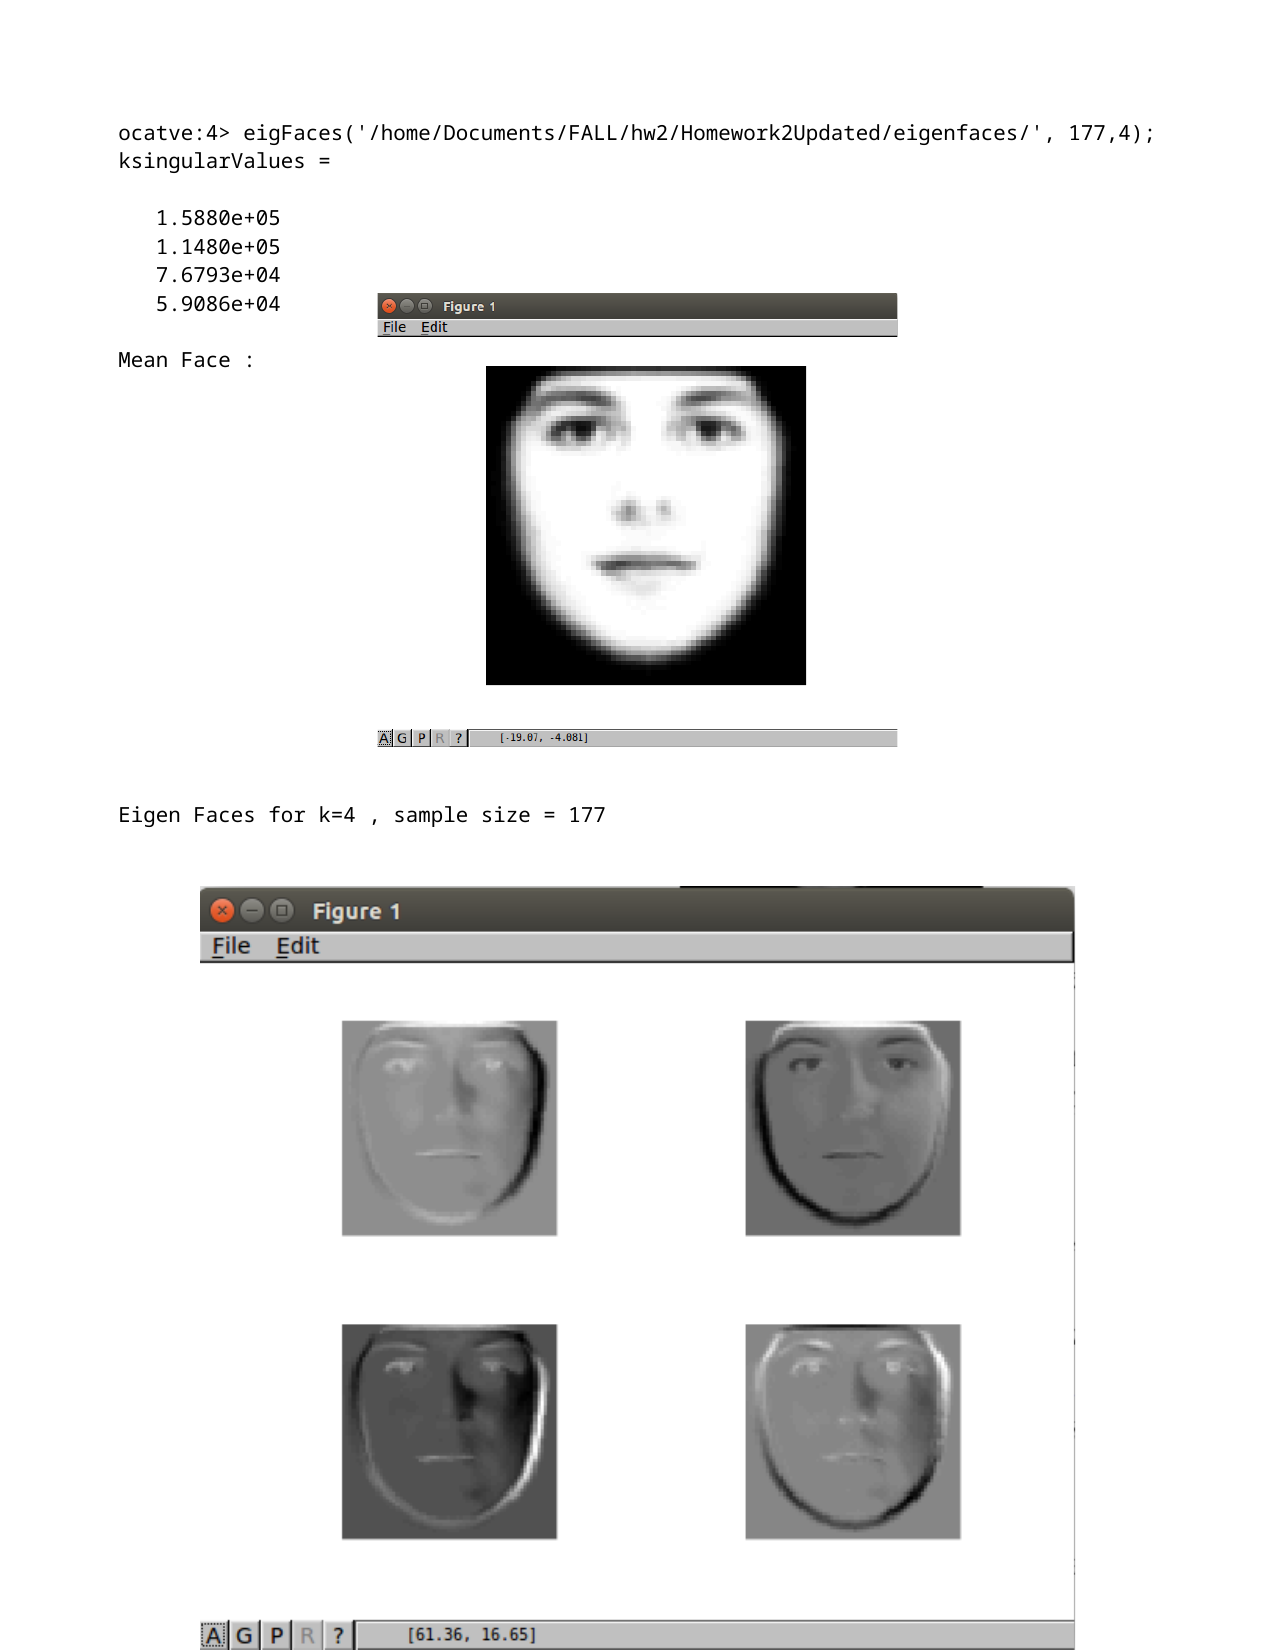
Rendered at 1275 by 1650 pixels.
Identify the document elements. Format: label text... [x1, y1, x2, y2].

picture [200, 886, 1075, 1650]
text ksingularValues = [118, 147, 1157, 175]
text 1.1480e+05 [118, 232, 1157, 260]
text 5.9086e+04 [118, 289, 1157, 317]
text Mean Face : [118, 346, 377, 374]
picture [377, 293, 898, 747]
text 7.6793e+04 [118, 260, 1157, 289]
text [898, 346, 1157, 374]
text Eigen Faces for k=4 , sample size = 177 [118, 801, 1157, 829]
text ocatve:4> eigFaces('/home/Documents/FALL/hw2/Homework2Updated/eigenfaces/', 177,4); [118, 118, 1157, 147]
text 1.5880e+05 [118, 203, 1157, 232]
